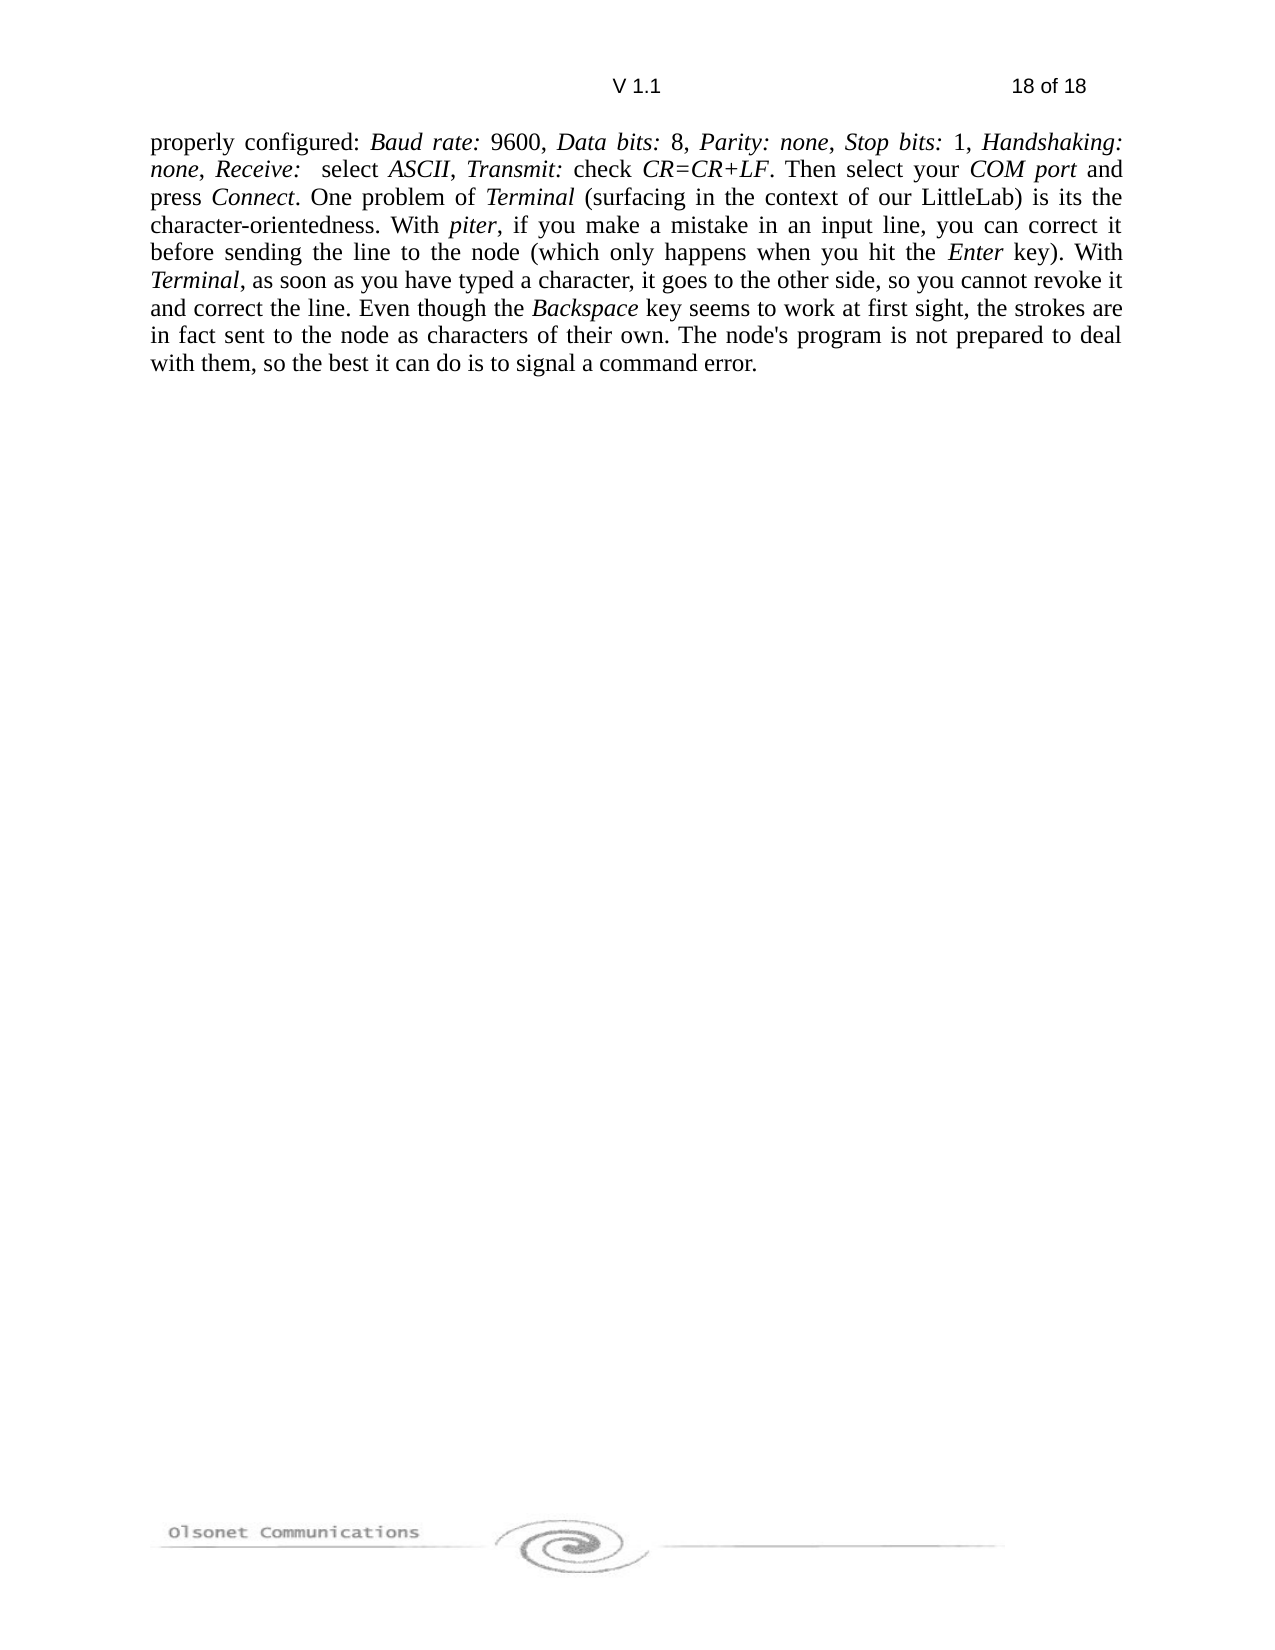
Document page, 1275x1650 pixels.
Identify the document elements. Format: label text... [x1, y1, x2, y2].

picture [150, 1504, 1005, 1596]
text properly configured: Baud rate: 9600, Data bits: 8, Parity: none, Stop bits: 1, Handshaking: none, Receive: select ASCII, Transmit: check CR=CR+LF. Then select your COM port and press Connect. One problem of Terminal (surfacing in the context of our LittleLab) is its the character-orientedness. With piter, if you make a mistake in an input line, you can correct it before sending the line to the node (which only happens when you hit the Enter key). With Terminal, as soon as you have typed a character, it goes to the other side, so you cannot revoke it and correct the line. Even though the Backspace key seems to work at first sight, the strokes are in fact sent to the node as characters of their own. The node's program is not prepared to deal with them, so the best it can do is to signal a command error. [150, 128, 1123, 377]
